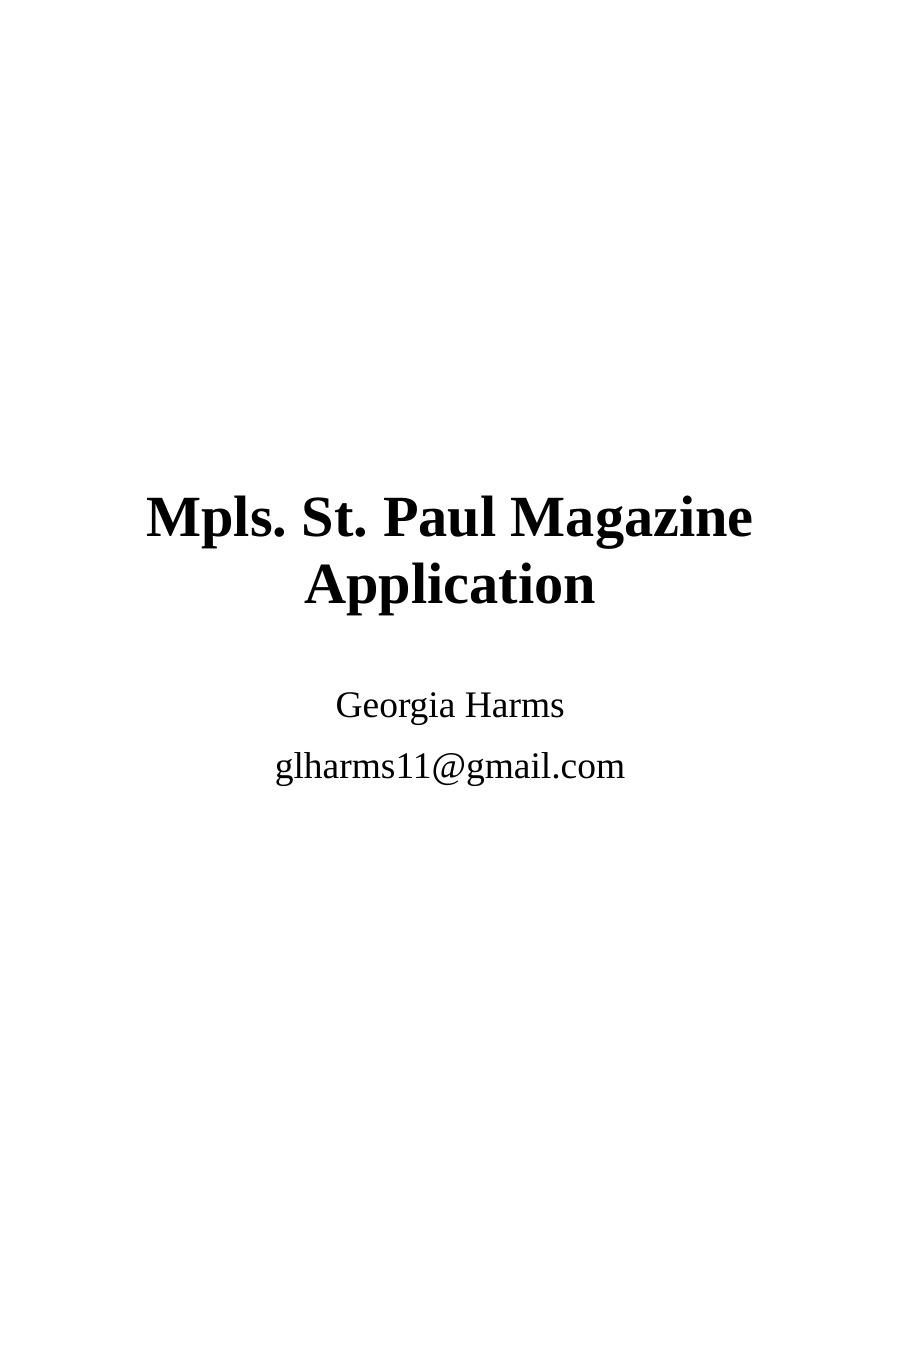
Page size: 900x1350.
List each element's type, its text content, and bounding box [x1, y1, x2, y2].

subtitle glharms11@gmail.com [118, 744, 782, 787]
subtitle Georgia Harms [118, 682, 782, 725]
title Mpls. St. Paul Magazine Application [118, 481, 782, 616]
